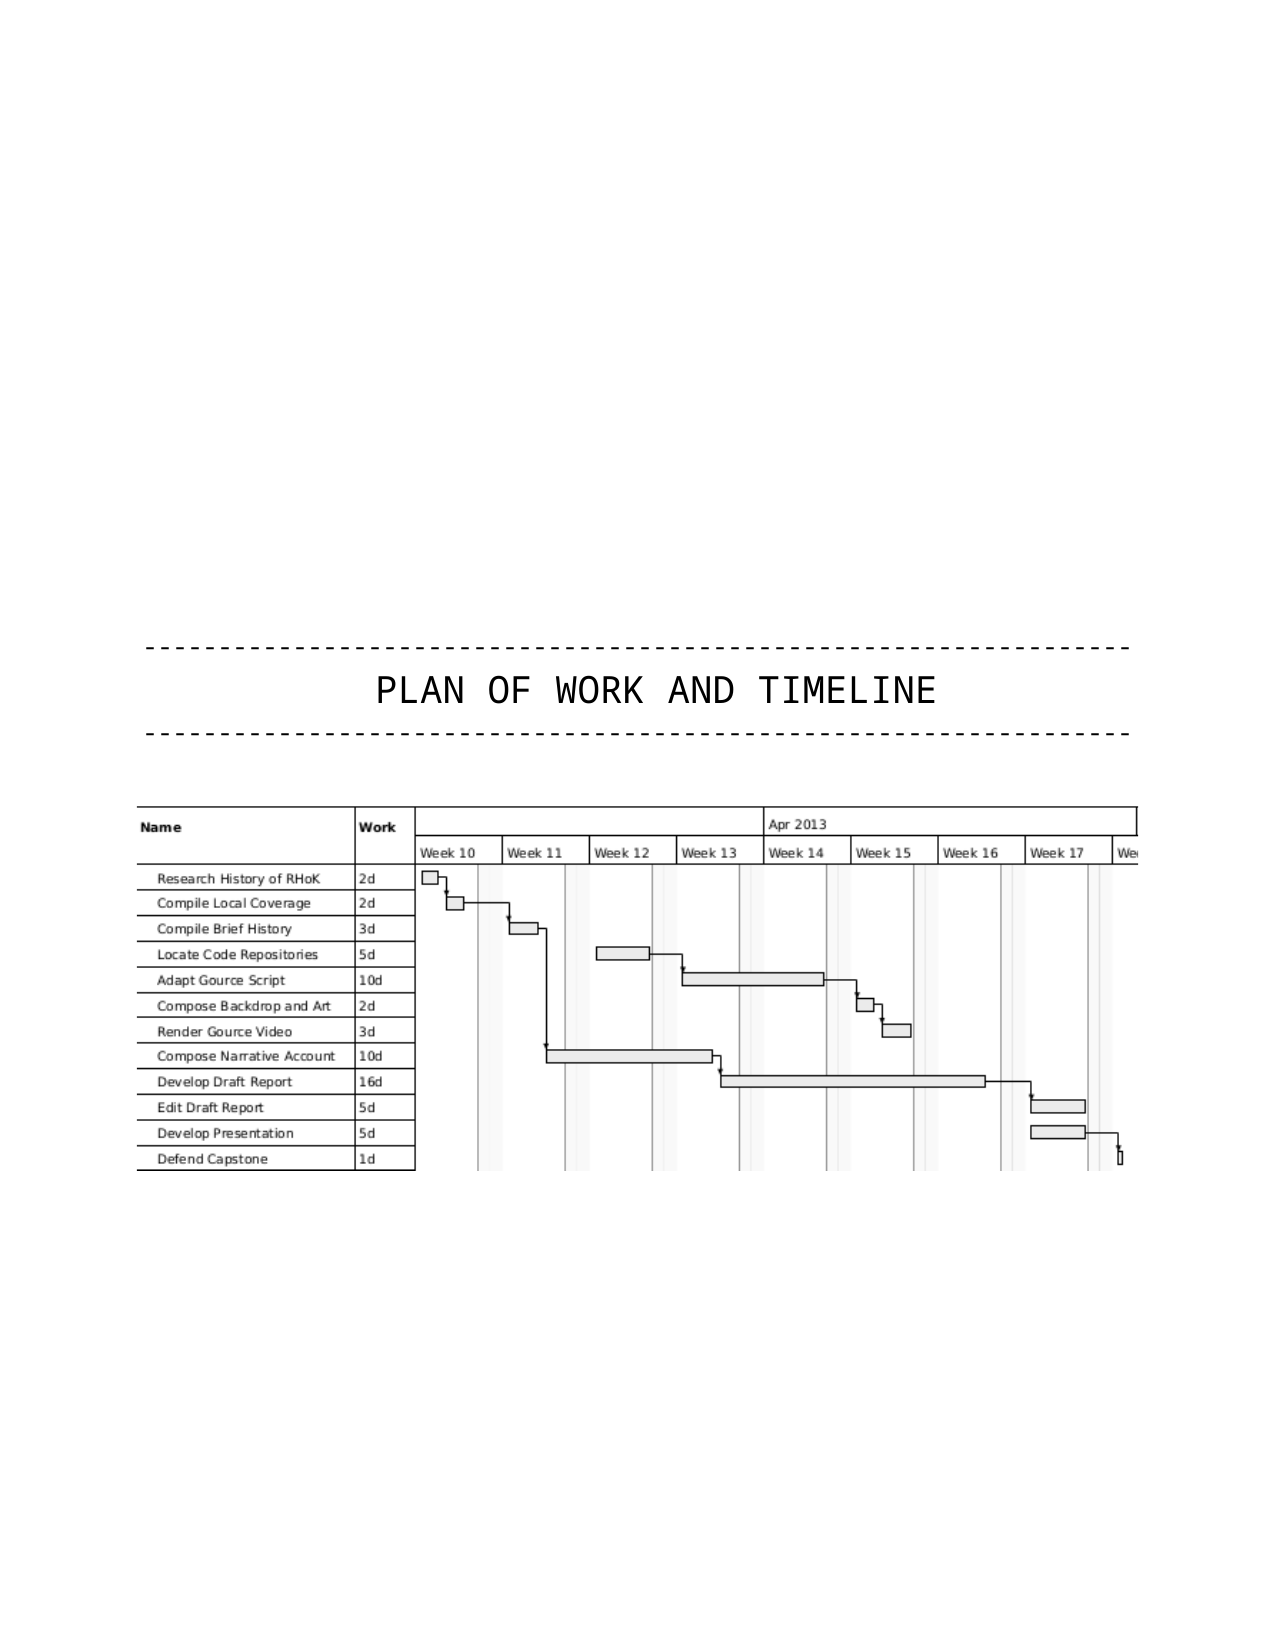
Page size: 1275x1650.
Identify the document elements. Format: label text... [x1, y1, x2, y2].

text PLAN OF WORK AND TIMELINE [156, 663, 1157, 714]
picture [136, 805, 1139, 1171]
text ------------------------------------------------------------------ [118, 629, 1157, 663]
text ------------------------------------------------------------------ [118, 714, 1157, 748]
